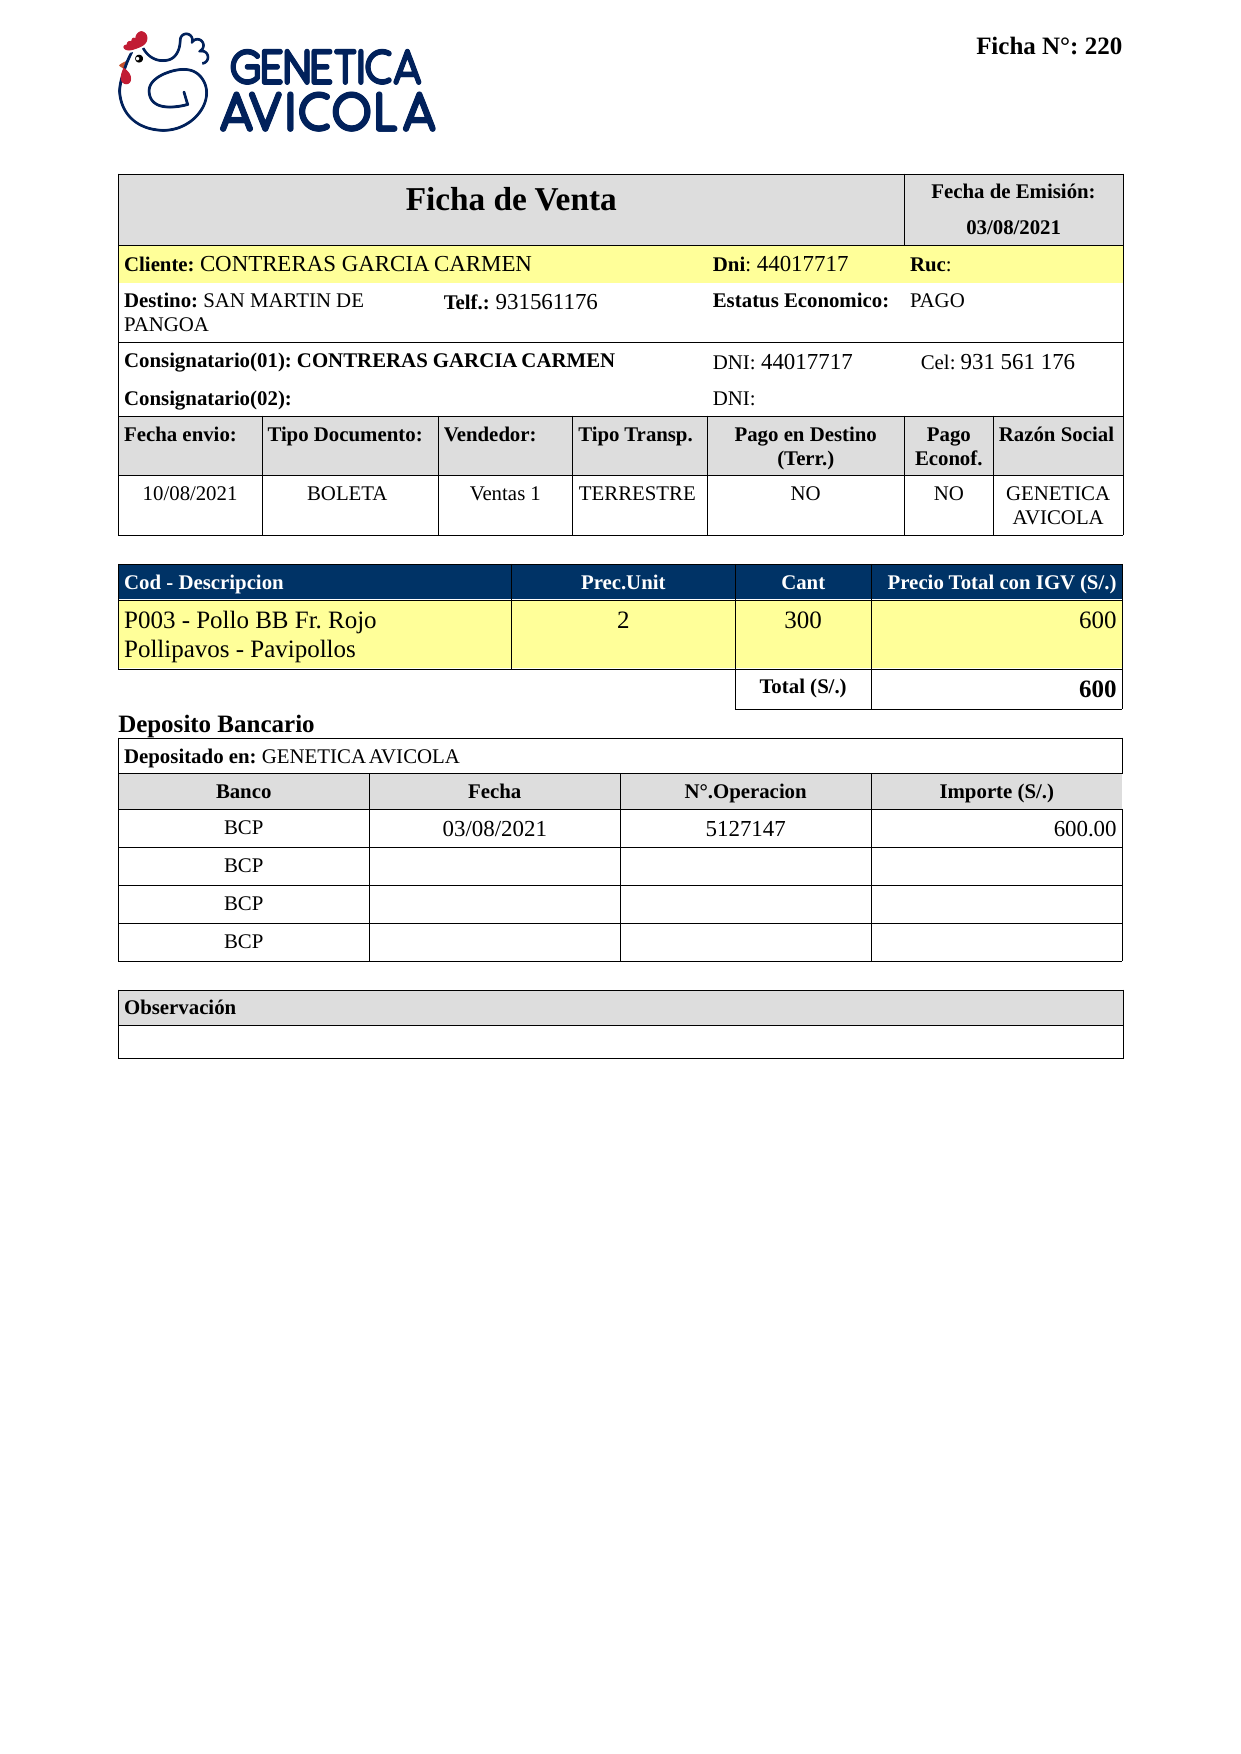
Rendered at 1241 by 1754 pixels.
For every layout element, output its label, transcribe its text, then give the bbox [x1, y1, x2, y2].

table_cell Estatus Economico: [707, 283, 904, 342]
table_cell [872, 924, 1122, 961]
table_header Precio Total con IGV (S/.) [872, 565, 1122, 599]
table_header Fecha de Emisión: [905, 175, 1123, 209]
table_cell [119, 1026, 1123, 1058]
table_cell BCP [119, 886, 369, 923]
table_cell BCP [119, 924, 369, 961]
table_cell BCP [119, 848, 369, 885]
table_cell [511, 670, 735, 709]
table_cell BOLETA [263, 476, 438, 535]
text Deposito Bancario [118, 709, 1122, 738]
table_cell 300 [736, 601, 871, 668]
table_cell Banco [119, 774, 369, 809]
table_header Cod - Descripcion [119, 565, 511, 599]
table_cell P003 - Pollo BB Fr. Rojo Pollipavos - Pavipollos [119, 601, 511, 668]
table_cell Consignatario(02): [119, 380, 707, 416]
table_cell DNI: 44017717 [707, 343, 915, 380]
table_cell [370, 848, 620, 885]
table_cell NO [905, 476, 993, 535]
table_cell N°.Operacion [621, 774, 871, 809]
table_cell Ventas 1 [439, 476, 572, 535]
table_cell Fecha envio: [119, 417, 262, 475]
table_cell BCP [119, 810, 369, 847]
table_header Ficha de Venta [119, 175, 904, 245]
table_cell Razón Social [994, 417, 1123, 475]
table_cell DNI: [707, 380, 1123, 416]
table_cell Tipo Transp. [573, 417, 707, 475]
table_cell 10/08/2021 [119, 476, 262, 535]
table_cell [370, 924, 620, 961]
table_cell Tipo Documento: [263, 417, 438, 475]
table_header Depositado en: GENETICA AVICOLA [119, 739, 1122, 773]
table_cell PAGO [904, 283, 1123, 342]
table_cell 600 [872, 601, 1122, 668]
table_cell 03/08/2021 [905, 209, 1123, 245]
table_cell [621, 886, 871, 923]
table_cell Dni: 44017717 [707, 246, 904, 283]
table_cell GENETICA AVICOLA [994, 476, 1123, 535]
table_cell TERRESTRE [573, 476, 707, 535]
table_cell 03/08/2021 [370, 810, 620, 847]
table_cell Fecha [370, 774, 620, 809]
table_cell Ruc: [904, 246, 1123, 283]
table_cell [621, 924, 871, 961]
table_cell Consignatario(01): CONTRERAS GARCIA CARMEN [119, 343, 707, 380]
table_cell 600.00 [872, 810, 1122, 847]
picture [118, 31, 436, 132]
table_cell [621, 848, 871, 885]
table_cell [118, 670, 511, 709]
table_cell Total (S/.) [736, 670, 871, 709]
table_header Prec.Unit [512, 565, 735, 599]
table_cell 2 [512, 601, 735, 668]
table_cell Telf.: 931561176 [438, 283, 707, 342]
table_cell 5127147 [621, 810, 871, 847]
table_cell Importe (S/.) [872, 774, 1122, 809]
table_cell Cliente: CONTRERAS GARCIA CARMEN [119, 246, 707, 283]
table_cell [872, 886, 1122, 923]
table_header Cant [736, 565, 871, 599]
table_cell 600 [872, 670, 1122, 709]
table_cell Pago Econof. [905, 417, 993, 475]
table_cell NO [708, 476, 904, 535]
table_header Observación [119, 991, 1123, 1025]
table_cell Vendedor: [439, 417, 572, 475]
table_cell [872, 848, 1122, 885]
table_cell [370, 886, 620, 923]
table_cell Cel: 931 561 176 [915, 343, 1123, 380]
table_cell Destino: SAN MARTIN DE PANGOA [119, 283, 438, 342]
table_cell Pago en Destino (Terr.) [708, 417, 904, 475]
